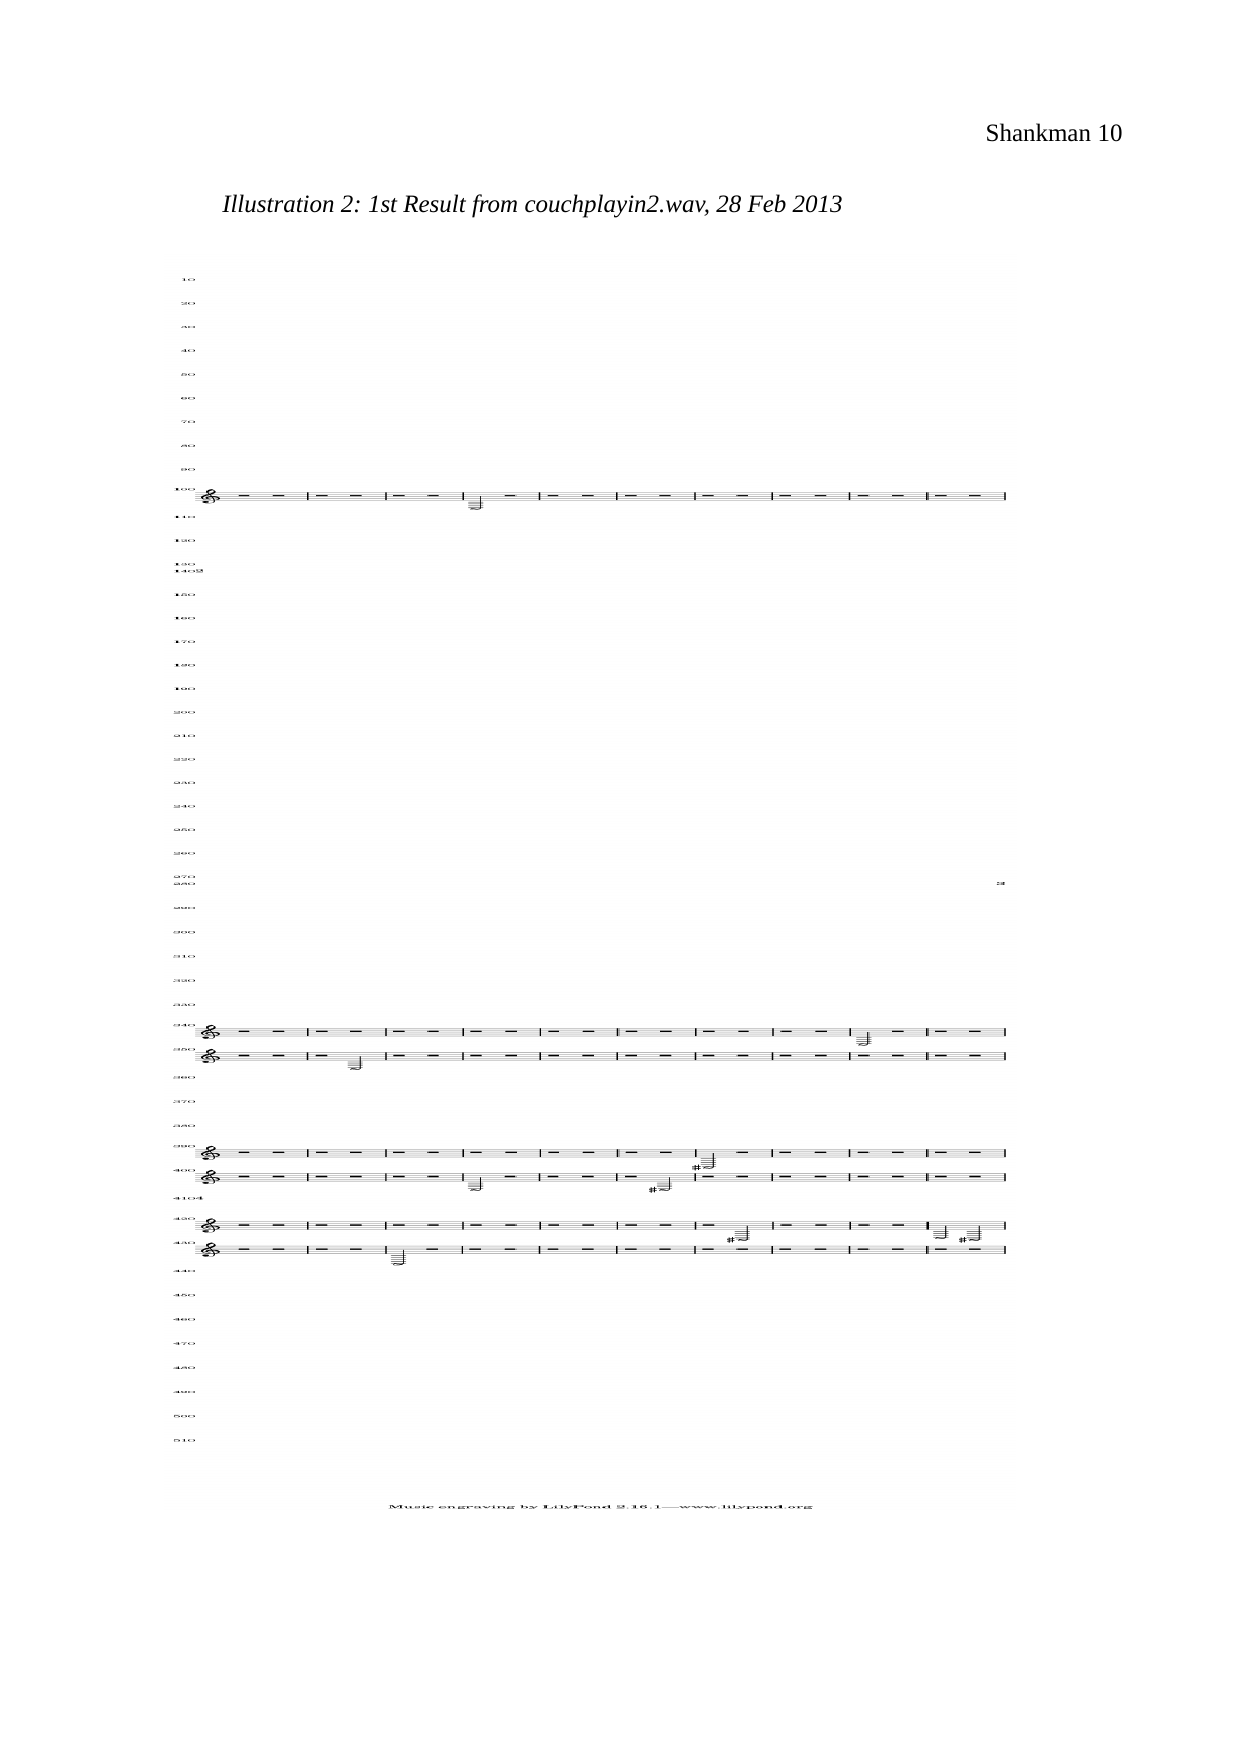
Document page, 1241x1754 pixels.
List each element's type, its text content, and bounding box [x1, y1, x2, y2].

picture [163, 254, 1017, 1512]
text Illustration 2: 1st Result from couchplayin2.wav, 28 Feb 2013 [222, 189, 1018, 218]
